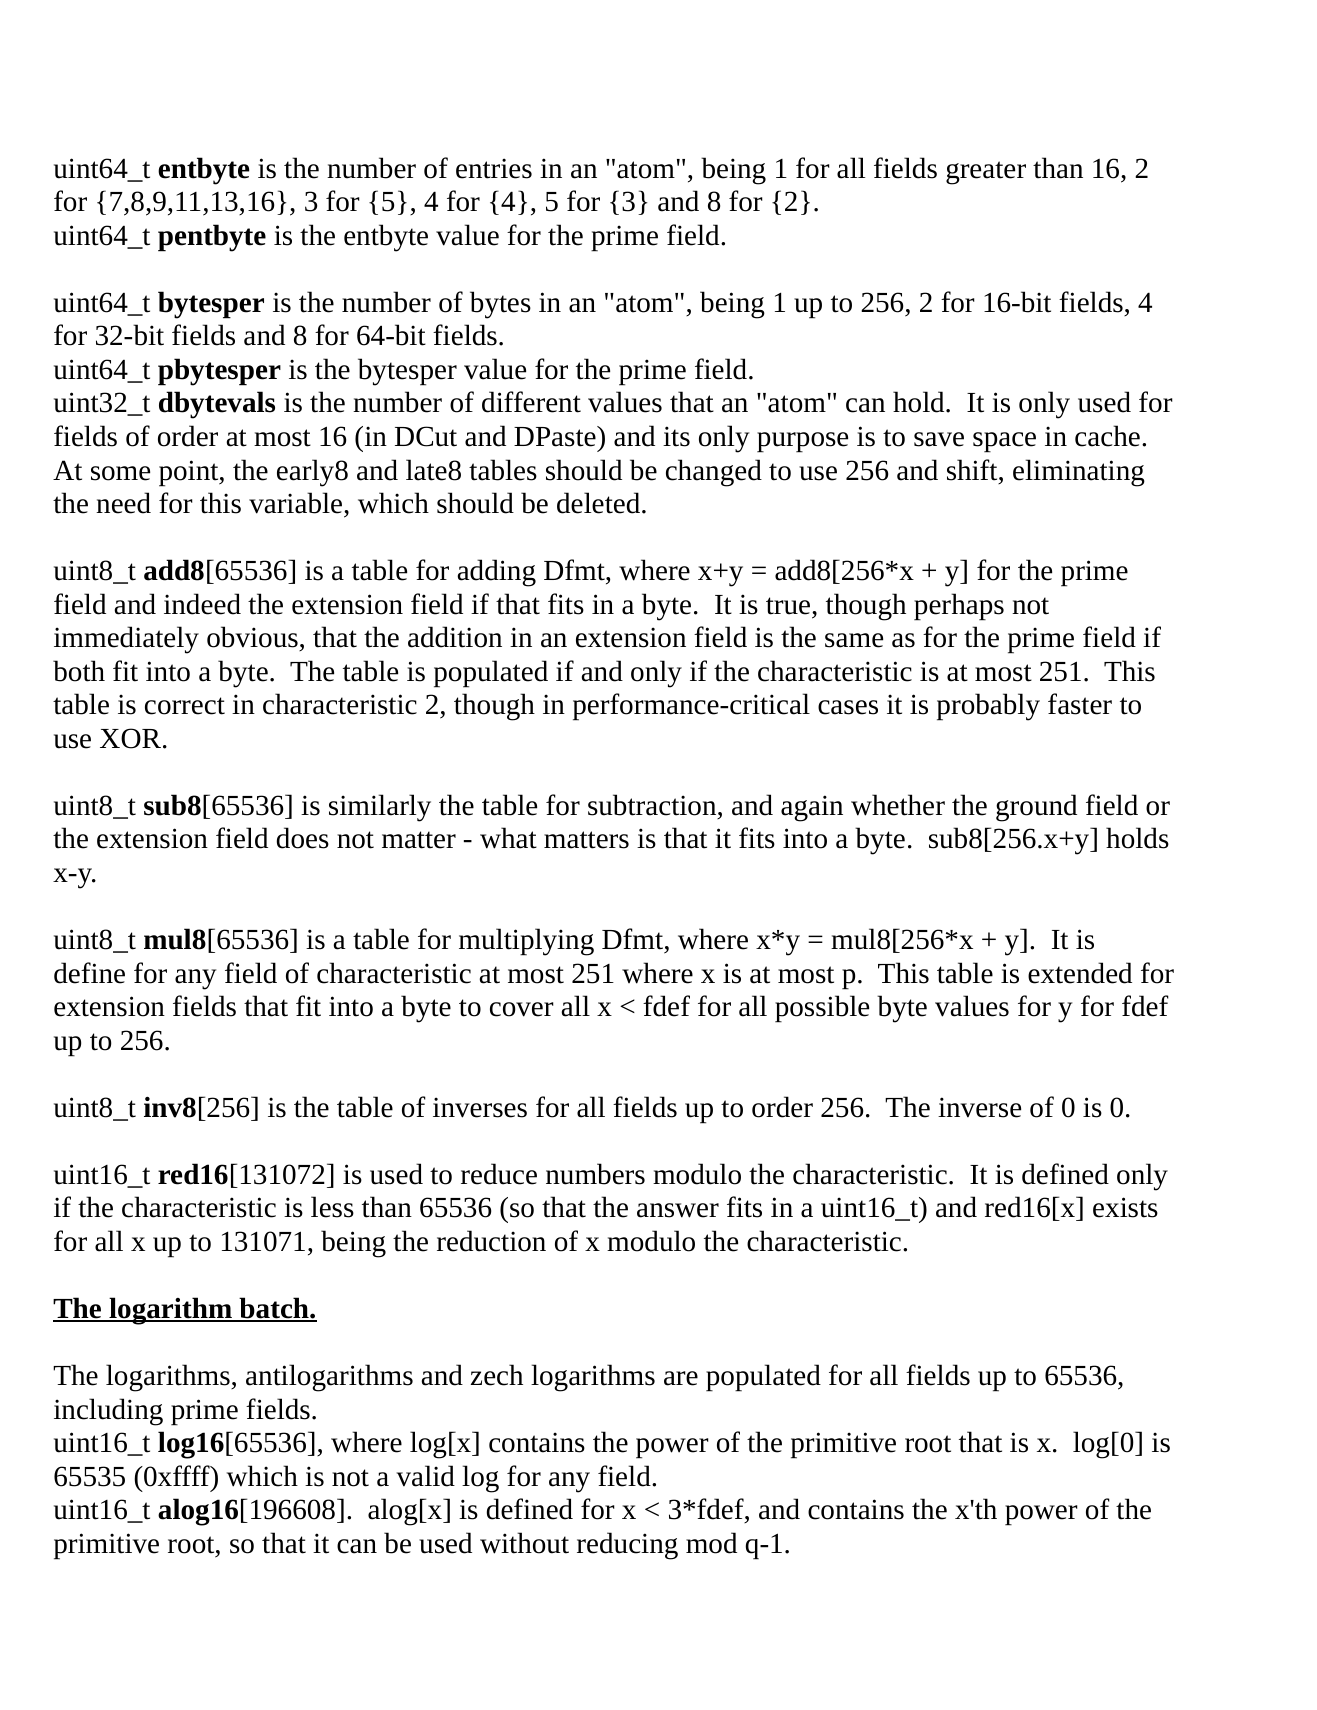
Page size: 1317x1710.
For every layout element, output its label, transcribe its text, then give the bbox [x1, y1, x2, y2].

text uint8_t mul8[65536] is a table for multiplying Dfmt, where x*y = mul8[256*x + y]. It is define for any field of characteristic at most 251 where x is at most p. This table is extended for extension fields that fit into a byte to cover all x < fdef for all possible byte values for y for fdef up to 256. [53, 922, 1174, 1056]
text The logarithms, antilogarithms and zech logarithms are populated for all fields up to 65536, including prime fields. [53, 1358, 1174, 1425]
text uint8_t sub8[65536] is similarly the table for subtraction, and again whether the ground field or the extension field does not matter - what matters is that it fits into a byte. sub8[256.x+y] holds x-y. [53, 788, 1174, 889]
text uint32_t dbytevals is the number of different values that an "atom" can hold. It is only used for fields of order at most 16 (in DCut and DPaste) and its only purpose is to save space in cache. At some point, the early8 and late8 tables should be changed to use 256 and shift, eliminating the need for this variable, which should be deleted. [53, 386, 1174, 520]
text uint64_t entbyte is the number of entries in an "atom", being 1 for all fields greater than 16, 2 for {7,8,9,11,13,16}, 3 for {5}, 4 for {4}, 5 for {3} and 8 for {2}. [53, 151, 1174, 218]
text The logarithm batch. [53, 1291, 1174, 1325]
text uint16_t red16[131072] is used to reduce numbers modulo the characteristic. It is defined only if the characteristic is less than 65536 (so that the answer fits in a uint16_t) and red16[x] exists for all x up to 131071, being the reduction of x modulo the characteristic. [53, 1157, 1174, 1258]
text uint64_t pbytesper is the bytesper value for the prime field. [53, 352, 1174, 386]
text uint64_t bytesper is the number of bytes in an "atom", being 1 up to 256, 2 for 16-bit fields, 4 for 32-bit fields and 8 for 64-bit fields. [53, 285, 1174, 352]
text uint8_t add8[65536] is a table for adding Dfmt, where x+y = add8[256*x + y] for the prime field and indeed the extension field if that fits in a byte. It is true, though perhaps not immediately obvious, that the addition in an extension field is the same as for the prime field if both fit into a byte. The table is populated if and only if the characteristic is at most 251. This table is correct in characteristic 2, though in performance-critical cases it is probably faster to use XOR. [53, 553, 1174, 754]
text uint16_t log16[65536], where log[x] contains the power of the primitive root that is x. log[0] is 65535 (0xffff) which is not a valid log for any field. [53, 1425, 1174, 1492]
text uint16_t alog16[196608]. alog[x] is defined for x < 3*fdef, and contains the x'th power of the primitive root, so that it can be used without reducing mod q-1. [53, 1492, 1174, 1559]
text uint8_t inv8[256] is the table of inverses for all fields up to order 256. The inverse of 0 is 0. [53, 1090, 1174, 1123]
text uint64_t pentbyte is the entbyte value for the prime field. [53, 218, 1174, 251]
